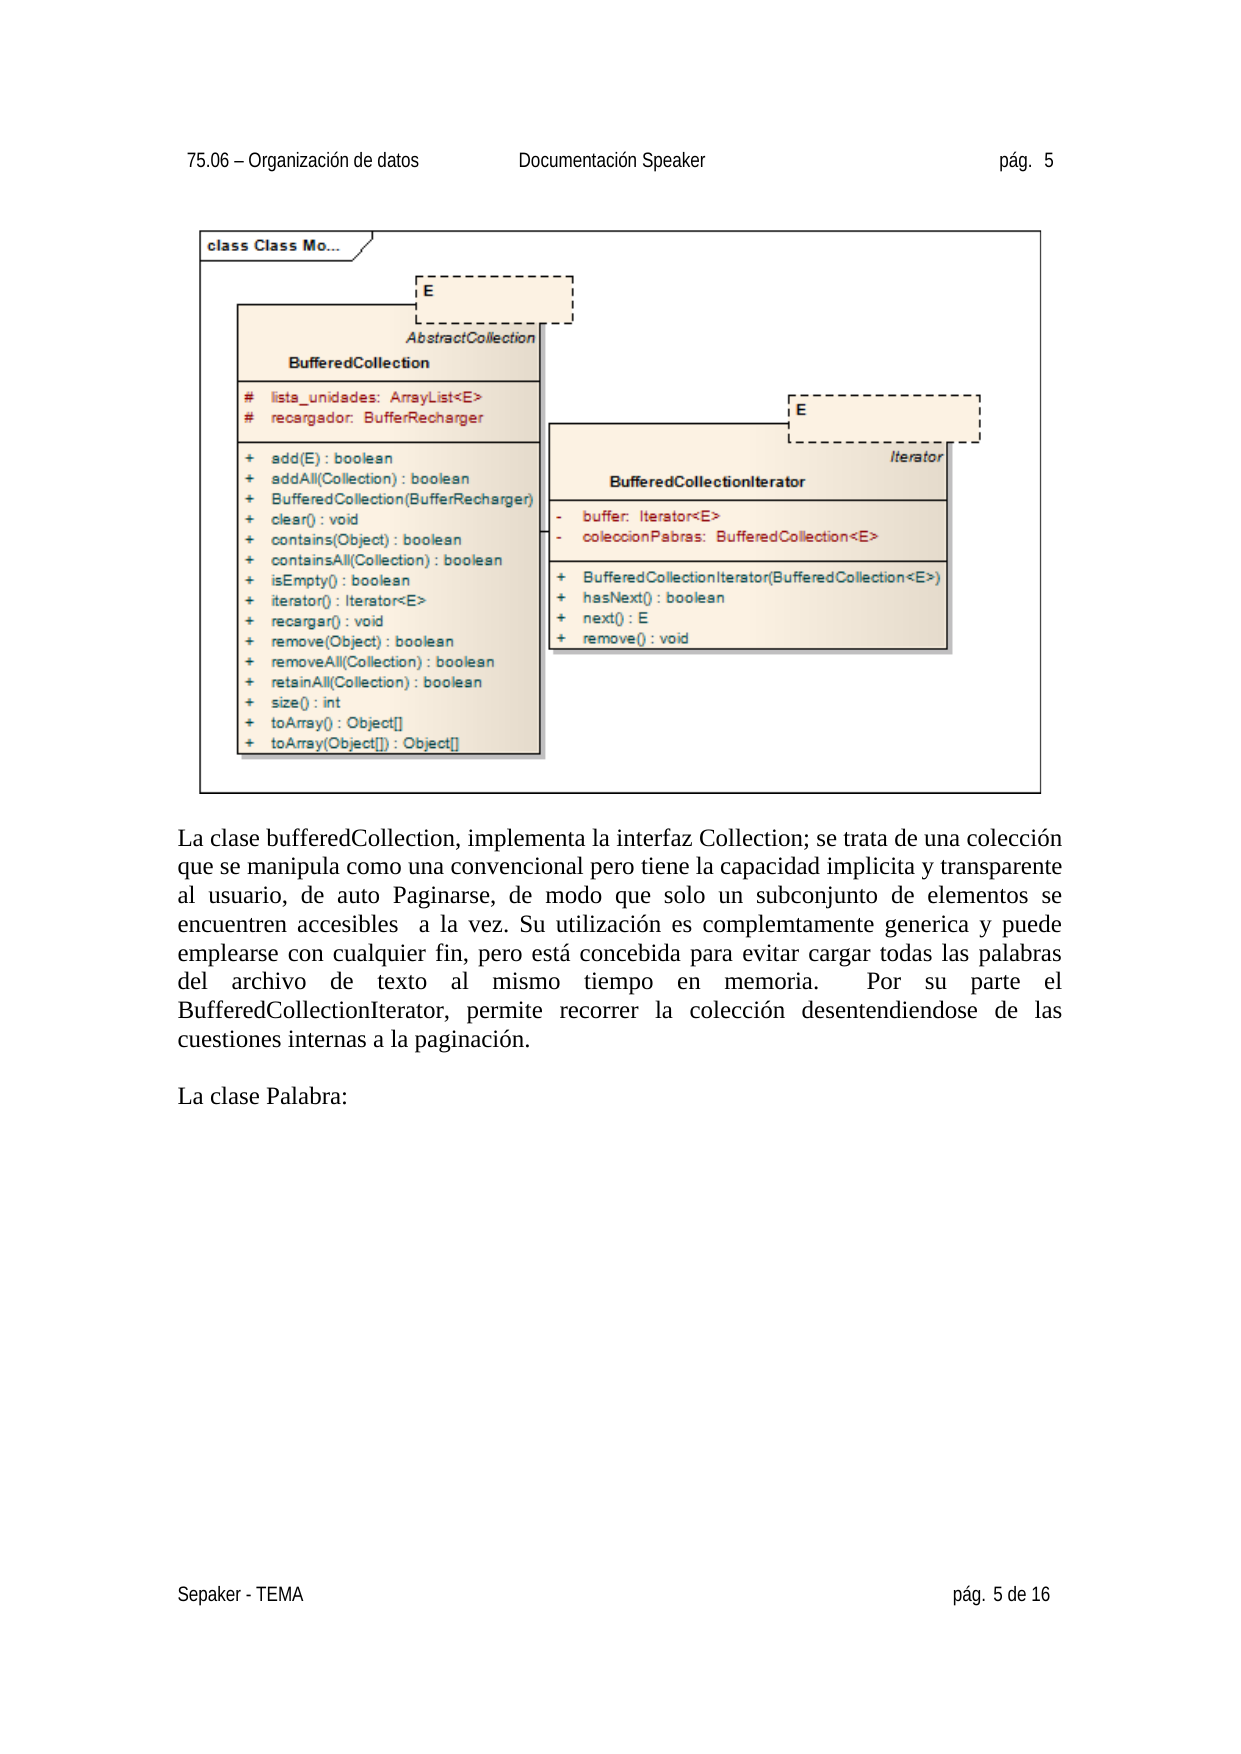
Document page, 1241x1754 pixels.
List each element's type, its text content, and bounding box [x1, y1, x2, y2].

text La clase bufferedCollection, implementa la interfaz Collection; se trata de una colección que se manipula como una convencional pero tiene la capacidad implicita y transparente al usuario, de auto Paginarse, de modo que solo un subconjunto de elementos se encuentren accesibles a la vez. Su utilización es complemtamente generica y puede emplearse con cualquier fin, pero está concebida para evitar cargar todas las palabras del archivo de texto al mismo tiempo en memoria. Por su parte el BufferedCollectionIterator, permite recorrer la colección desentendiendose de las cuestiones internas a la paginación. [177, 823, 1063, 1053]
picture [198, 229, 1042, 794]
text La clase Palabra: [177, 1081, 1063, 1110]
